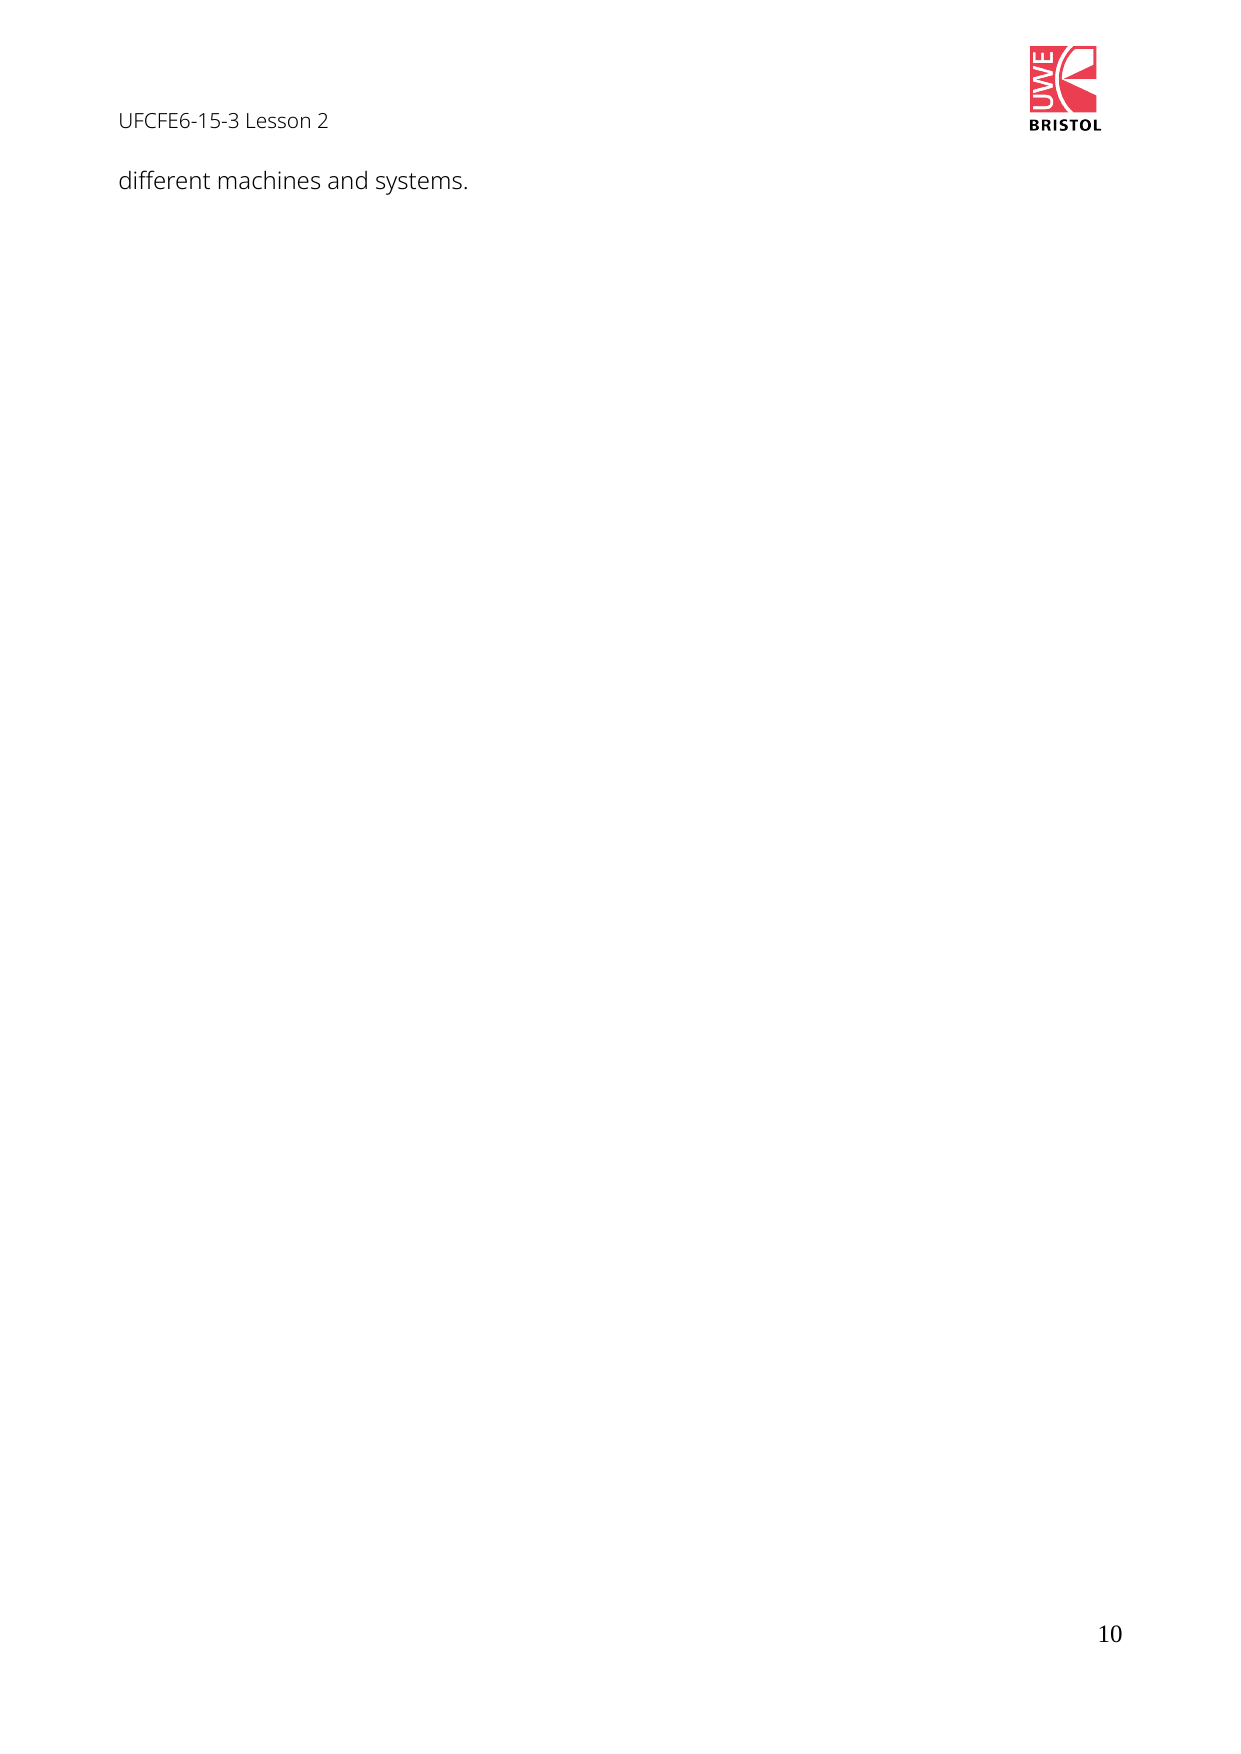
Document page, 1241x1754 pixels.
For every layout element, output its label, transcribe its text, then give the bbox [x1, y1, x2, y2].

picture [1012, 35, 1119, 141]
text different machines and systems. [118, 164, 1122, 197]
